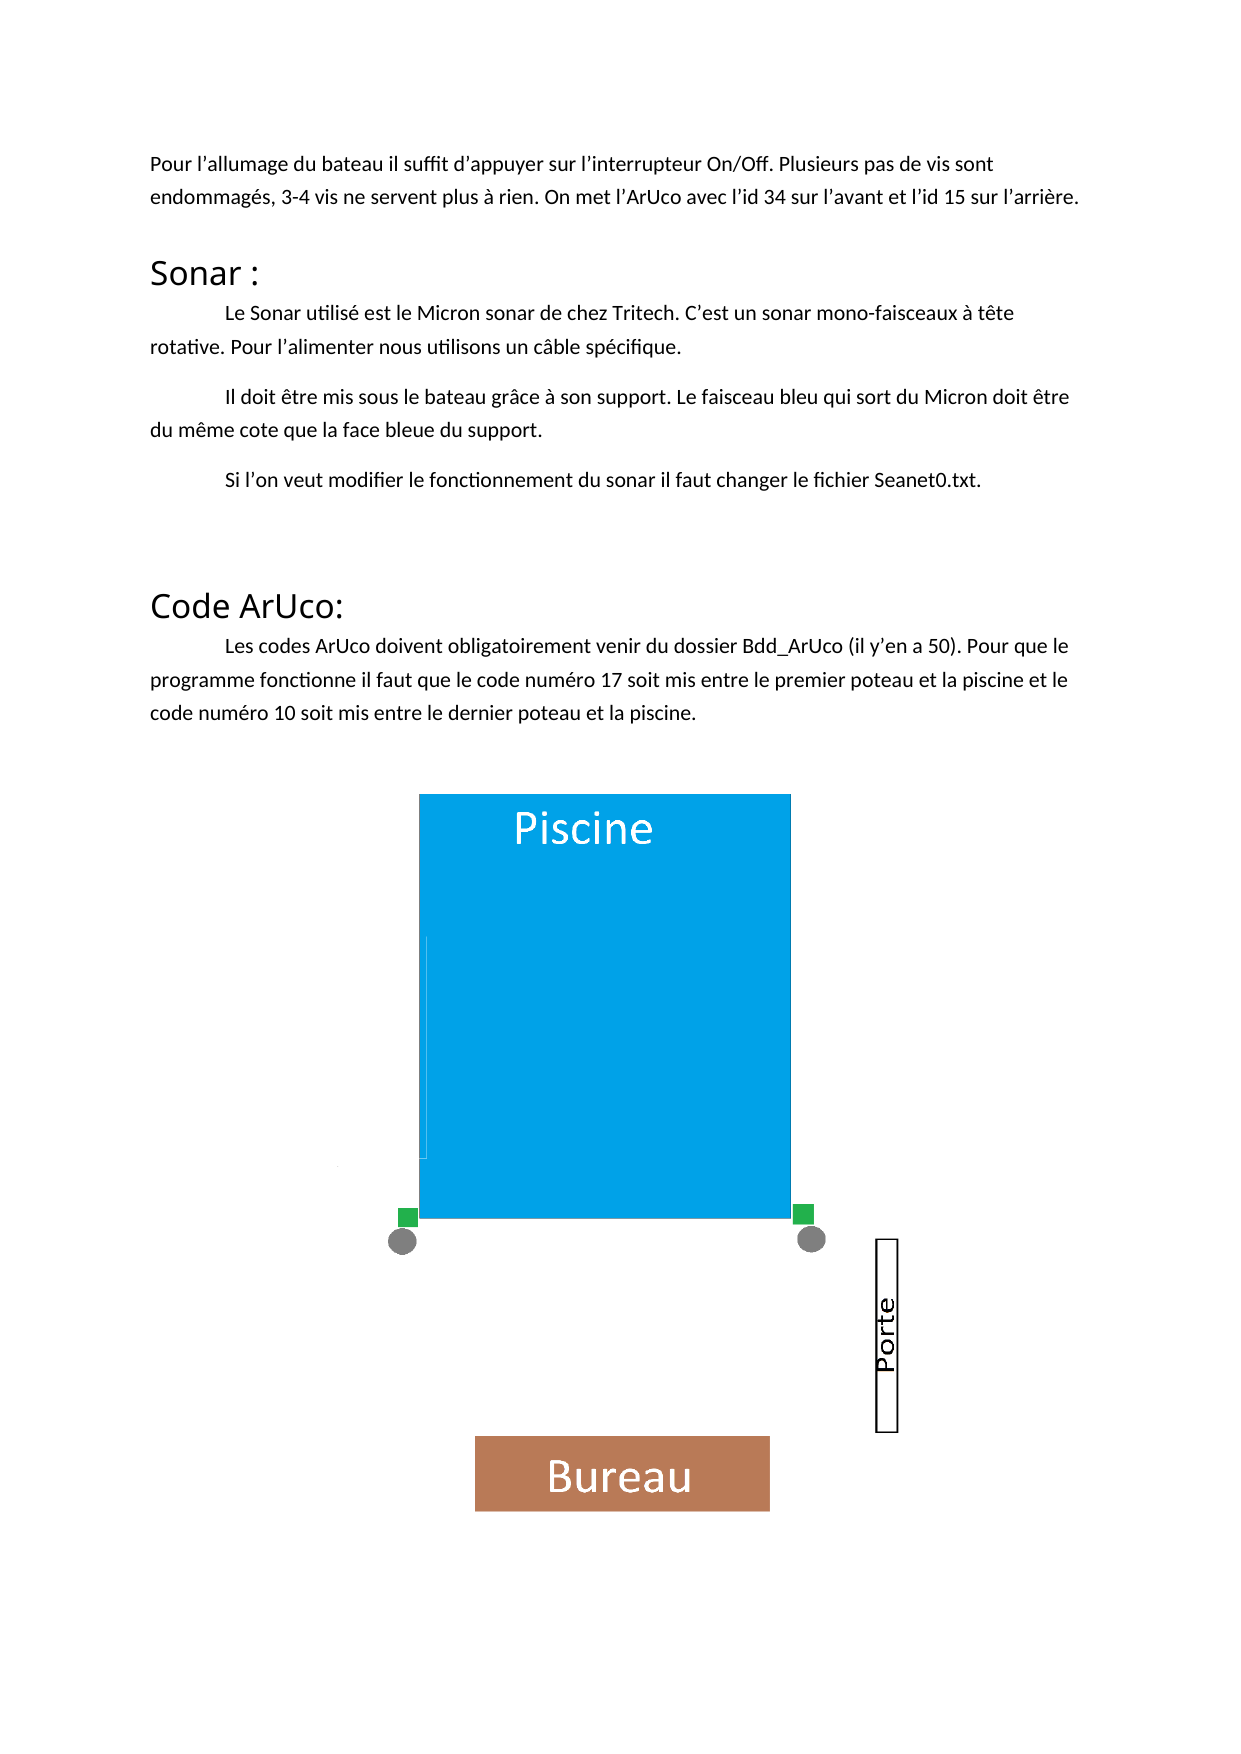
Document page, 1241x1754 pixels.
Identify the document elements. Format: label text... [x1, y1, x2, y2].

text Il doit être mis sous le bateau grâce à son support. Le faisceau bleu qui sort du Micron doit être du même cote que la face bleue du support. [150, 383, 1090, 443]
text Pour l’allumage du bateau il suffit d’appuyer sur l’interrupteur On/Off. Plusieurs pas de vis sont endommagés, 3-4 vis ne servent plus à rien. On met l’ArUco avec l’id 34 sur l’avant et l’id 15 sur l’arrière. [150, 150, 1090, 210]
text Si l’on veut modifier le fonctionnement du sonar il faut changer le fichier Seanet0.txt. [150, 466, 1090, 493]
subtitle Sonar : [150, 250, 1090, 295]
subtitle Code ArUco: [150, 583, 1090, 628]
text Les codes ArUco doivent obligatoirement venir du dossier Bdd_ArUco (il y’en a 50). Pour que le programme fonctionne il faut que le code numéro 17 soit mis entre le premier poteau et la piscine et le code numéro 10 soit mis entre le dernier poteau et la piscine. [150, 632, 1090, 726]
text Le Sonar utilisé est le Micron sonar de chez Tritech. C’est un sonar mono-faisceaux à tête rotative. Pour l’alimenter nous utilisons un câble spécifique. [150, 299, 1090, 359]
